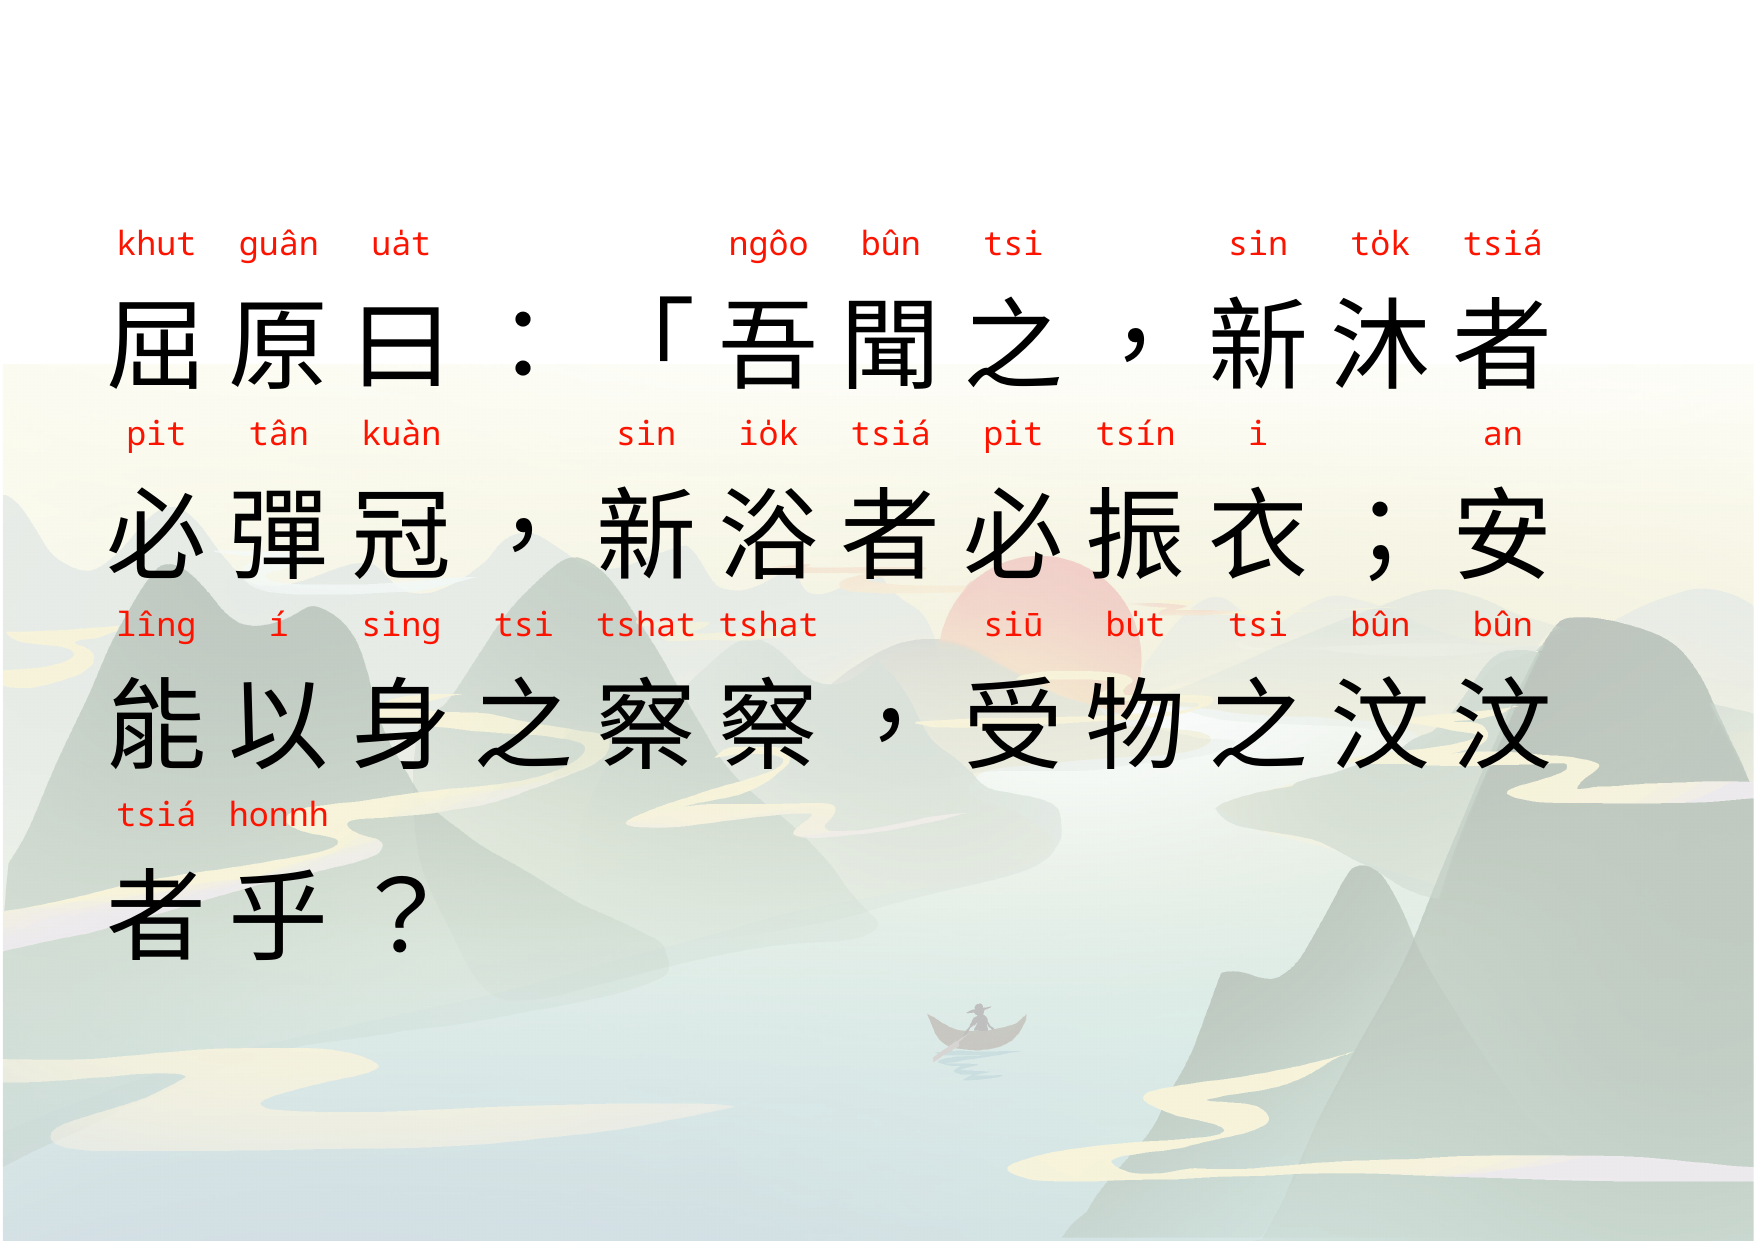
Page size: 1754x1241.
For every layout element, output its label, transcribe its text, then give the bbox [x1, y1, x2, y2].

picture [1486, 369, 1527, 379]
picture [2, 364, 1754, 1241]
text 屈khut 原guân 曰ua̍t ： 「 吾ngôo 聞bûn 之tsi ， 新sin 沐to̍k 者tsiá 必pit 彈tân 冠kuàn ， 新sin 浴io̍k 者tsiá 必pit 振tsín 衣i ； 安an 能lîng 以í 身sing 之tsi 察tshat 察tshat ， 受siū 物bu̍t 之tsi 汶bûn 汶bûn 者tsiá 乎honnh ？ [106, 220, 1671, 364]
picture [141, 364, 161, 378]
picture [879, 364, 901, 369]
picture [371, 364, 431, 372]
picture [168, 364, 189, 378]
picture [745, 364, 792, 378]
